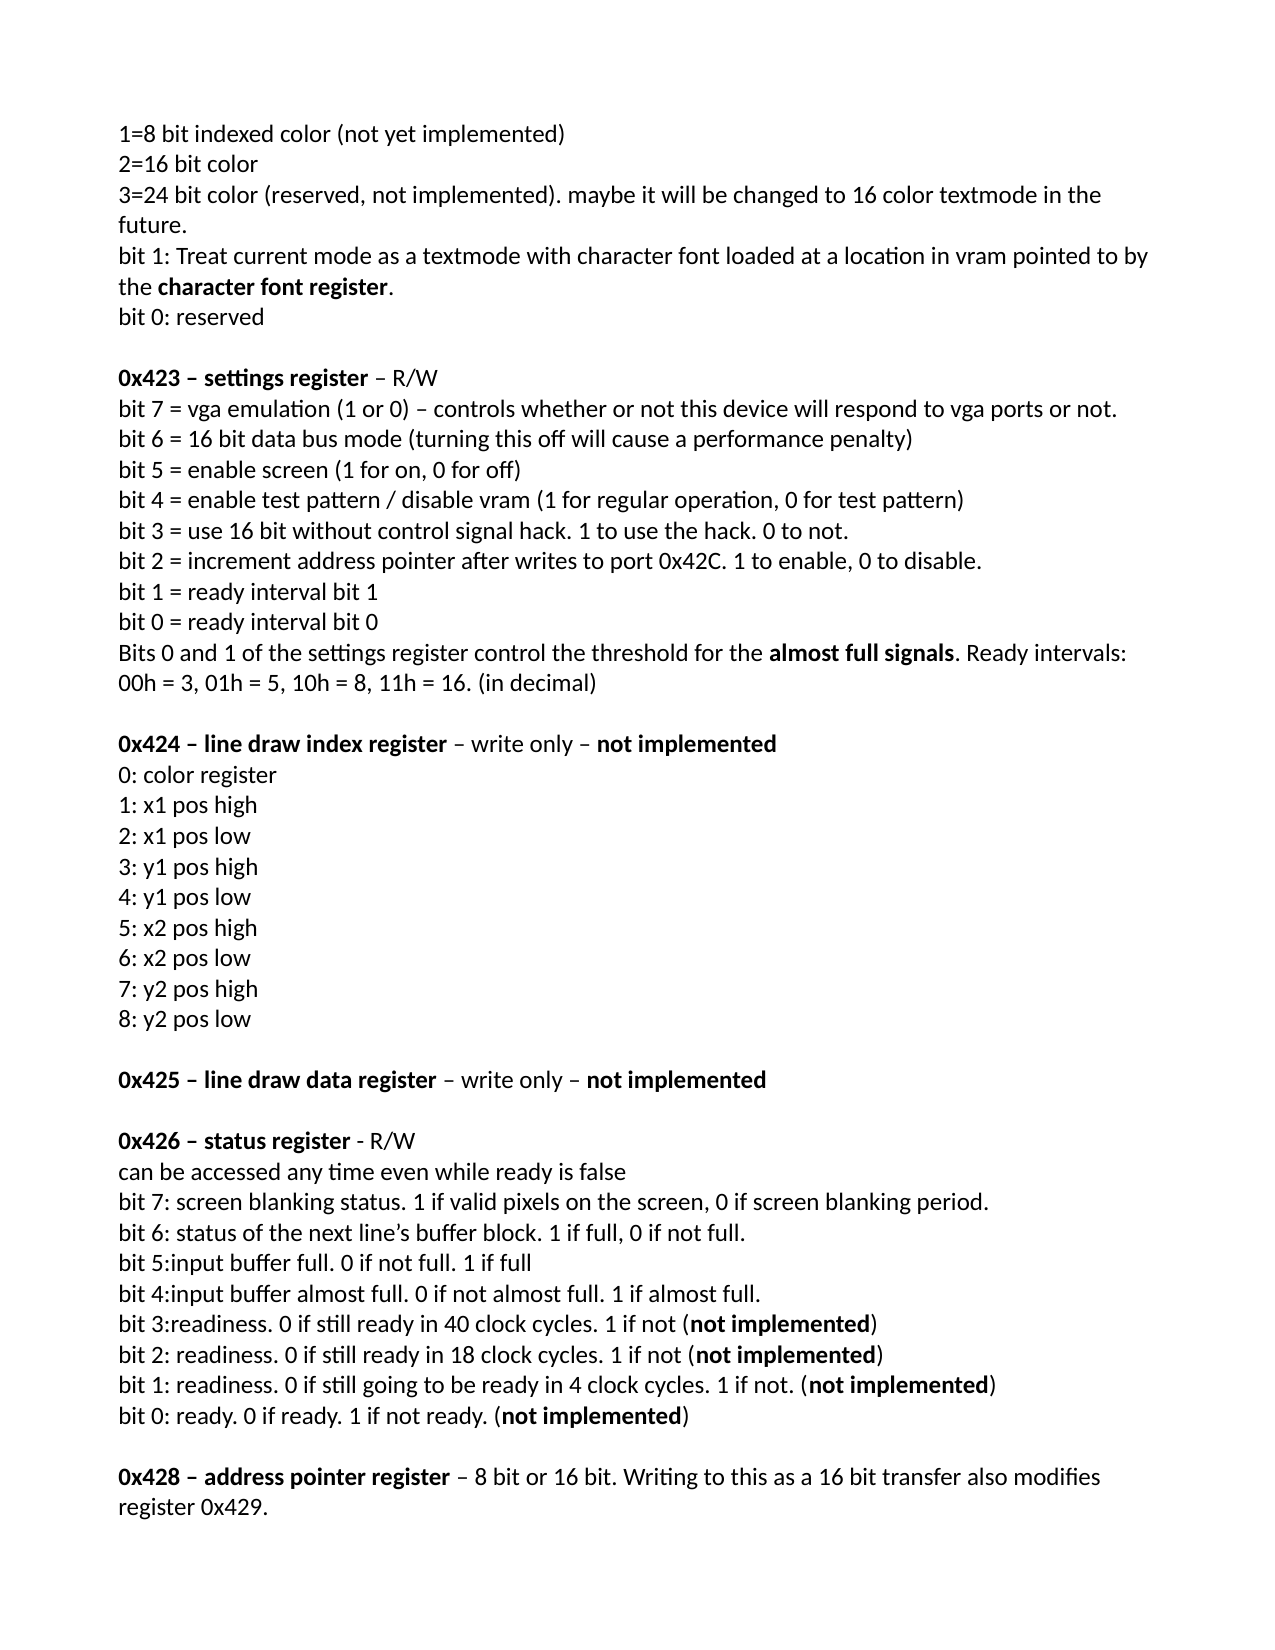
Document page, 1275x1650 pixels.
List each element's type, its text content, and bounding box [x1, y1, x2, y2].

text bit 7: screen blanking status. 1 if valid pixels on the screen, 0 if screen blanking period. [118, 1186, 1157, 1217]
text bit 5 = enable screen (1 for on, 0 for off) [118, 454, 1157, 484]
text bit 1 = ready interval bit 1 [118, 576, 1157, 606]
text 2: x1 pos low [118, 820, 1157, 851]
text 4: y1 pos low [118, 881, 1157, 912]
text bit 5:input buffer full. 0 if not full. 1 if full [118, 1247, 1157, 1278]
text 2=16 bit color [118, 149, 1157, 179]
text 1: x1 pos high [118, 789, 1157, 820]
text 0x423 – settings register – R/W [118, 362, 1157, 393]
text 1=8 bit indexed color (not yet implemented) [118, 118, 1157, 149]
text bit 4 = enable test pattern / disable vram (1 for regular operation, 0 for test pattern) [118, 484, 1157, 515]
text 8: y2 pos low [118, 1003, 1157, 1034]
text Bits 0 and 1 of the settings register control the threshold for the almost full signals. Ready intervals: 00h = 3, 01h = 5, 10h = 8, 11h = 16. (in decimal) [118, 637, 1157, 698]
text bit 1: Treat current mode as a textmode with character font loaded at a location in vram pointed to by the character font register. [118, 240, 1157, 301]
text bit 3:readiness. 0 if still ready in 40 clock cycles. 1 if not (not implemented) [118, 1308, 1157, 1339]
text bit 4:input buffer almost full. 0 if not almost full. 1 if almost full. [118, 1278, 1157, 1308]
text bit 2 = increment address pointer after writes to port 0x42C. 1 to enable, 0 to disable. [118, 545, 1157, 576]
text can be accessed any time even while ready is false [118, 1156, 1157, 1186]
text bit 2: readiness. 0 if still ready in 18 clock cycles. 1 if not (not implemented) [118, 1339, 1157, 1369]
text bit 0: ready. 0 if ready. 1 if not ready. (not implemented) [118, 1400, 1157, 1431]
text 0x425 – line draw data register – write only – not implemented [118, 1064, 1157, 1095]
text bit 6: status of the next line’s buffer block. 1 if full, 0 if not full. [118, 1217, 1157, 1247]
text bit 0 = ready interval bit 0 [118, 606, 1157, 637]
text bit 6 = 16 bit data bus mode (turning this off will cause a performance penalty) [118, 423, 1157, 454]
text 0: color register [118, 759, 1157, 789]
text 3=24 bit color (reserved, not implemented). maybe it will be changed to 16 color textmode in the future. [118, 179, 1157, 240]
text 5: x2 pos high [118, 912, 1157, 942]
text 7: y2 pos high [118, 973, 1157, 1003]
text 3: y1 pos high [118, 851, 1157, 881]
text bit 7 = vga emulation (1 or 0) – controls whether or not this device will respond to vga ports or not. [118, 393, 1157, 423]
text bit 0: reserved [118, 301, 1157, 332]
text bit 1: readiness. 0 if still going to be ready in 4 clock cycles. 1 if not. (not implemented) [118, 1369, 1157, 1400]
text 6: x2 pos low [118, 942, 1157, 973]
text 0x424 – line draw index register – write only – not implemented [118, 728, 1157, 759]
text bit 3 = use 16 bit without control signal hack. 1 to use the hack. 0 to not. [118, 515, 1157, 545]
text 0x426 – status register - R/W [118, 1125, 1157, 1156]
text 0x428 – address pointer register – 8 bit or 16 bit. Writing to this as a 16 bit transfer also modifies register 0x429. [118, 1461, 1157, 1522]
